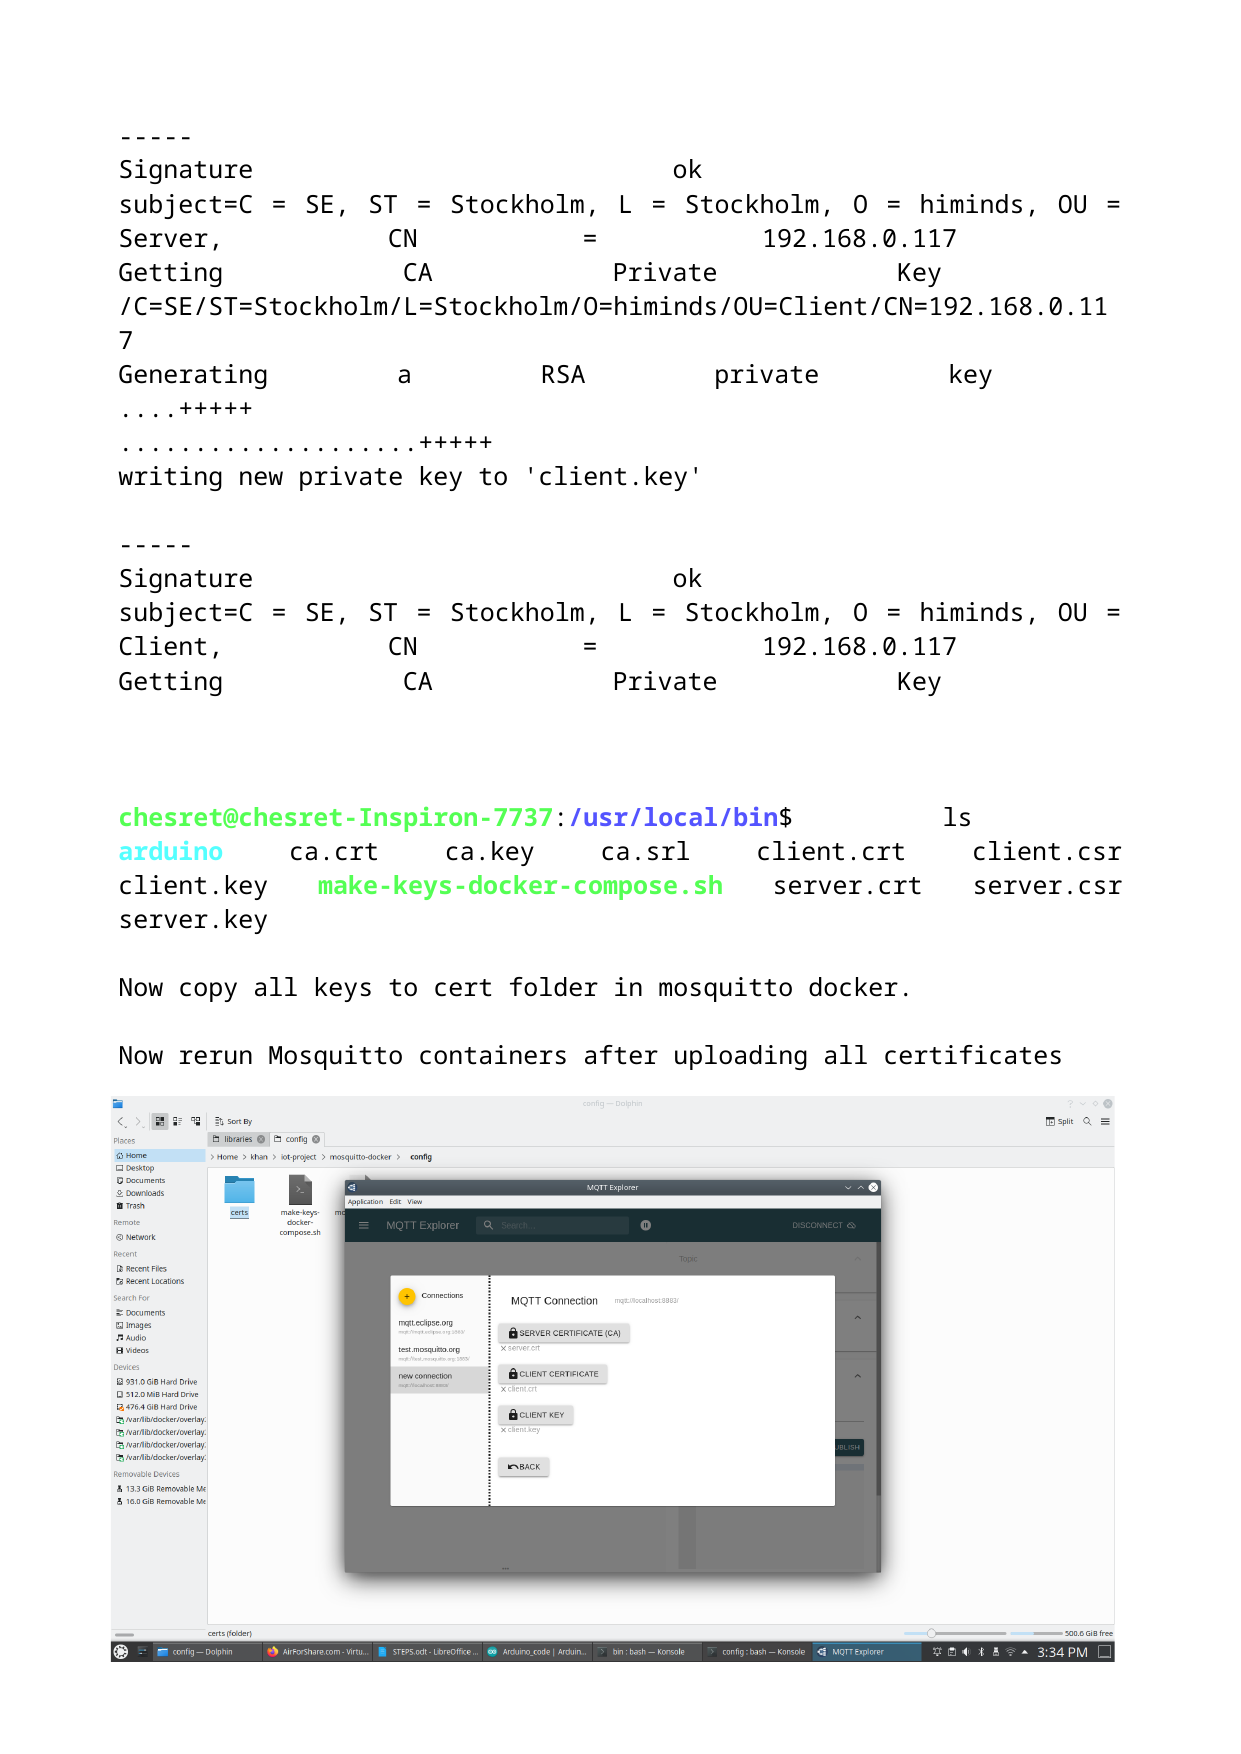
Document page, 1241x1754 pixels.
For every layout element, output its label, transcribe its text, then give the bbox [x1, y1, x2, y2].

text ----- Signature ok subject=C = SE, ST = Stockholm, L = Stockholm, O = himinds, OU = Client, CN = 192.168.0.117 Getting CA Private Key [118, 493, 1122, 731]
text Now rerun Mosquitto containers after uploading all certificates [118, 1038, 1122, 1072]
picture [110, 1096, 1115, 1662]
text chesret@chesret-Inspiron-7737:/usr/local/bin$ ls arduino ca.crt ca.key ca.srl client.crt client.csr client.key make-keys-docker-compose.sh server.crt server.csr server.key Now copy all keys to cert folder in mosquitto docker. [118, 799, 1122, 1004]
text ----- Signature ok subject=C = SE, ST = Stockholm, L = Stockholm, O = himinds, OU = Server, CN = 192.168.0.117 Getting CA Private Key /C=SE/ST=Stockholm/L=Stockholm/O=himinds/OU=Client/CN=192.168.0.117 Generating a RSA private key ....+++++ ....................+++++ writing new private key to 'client.key' [118, 118, 1122, 493]
